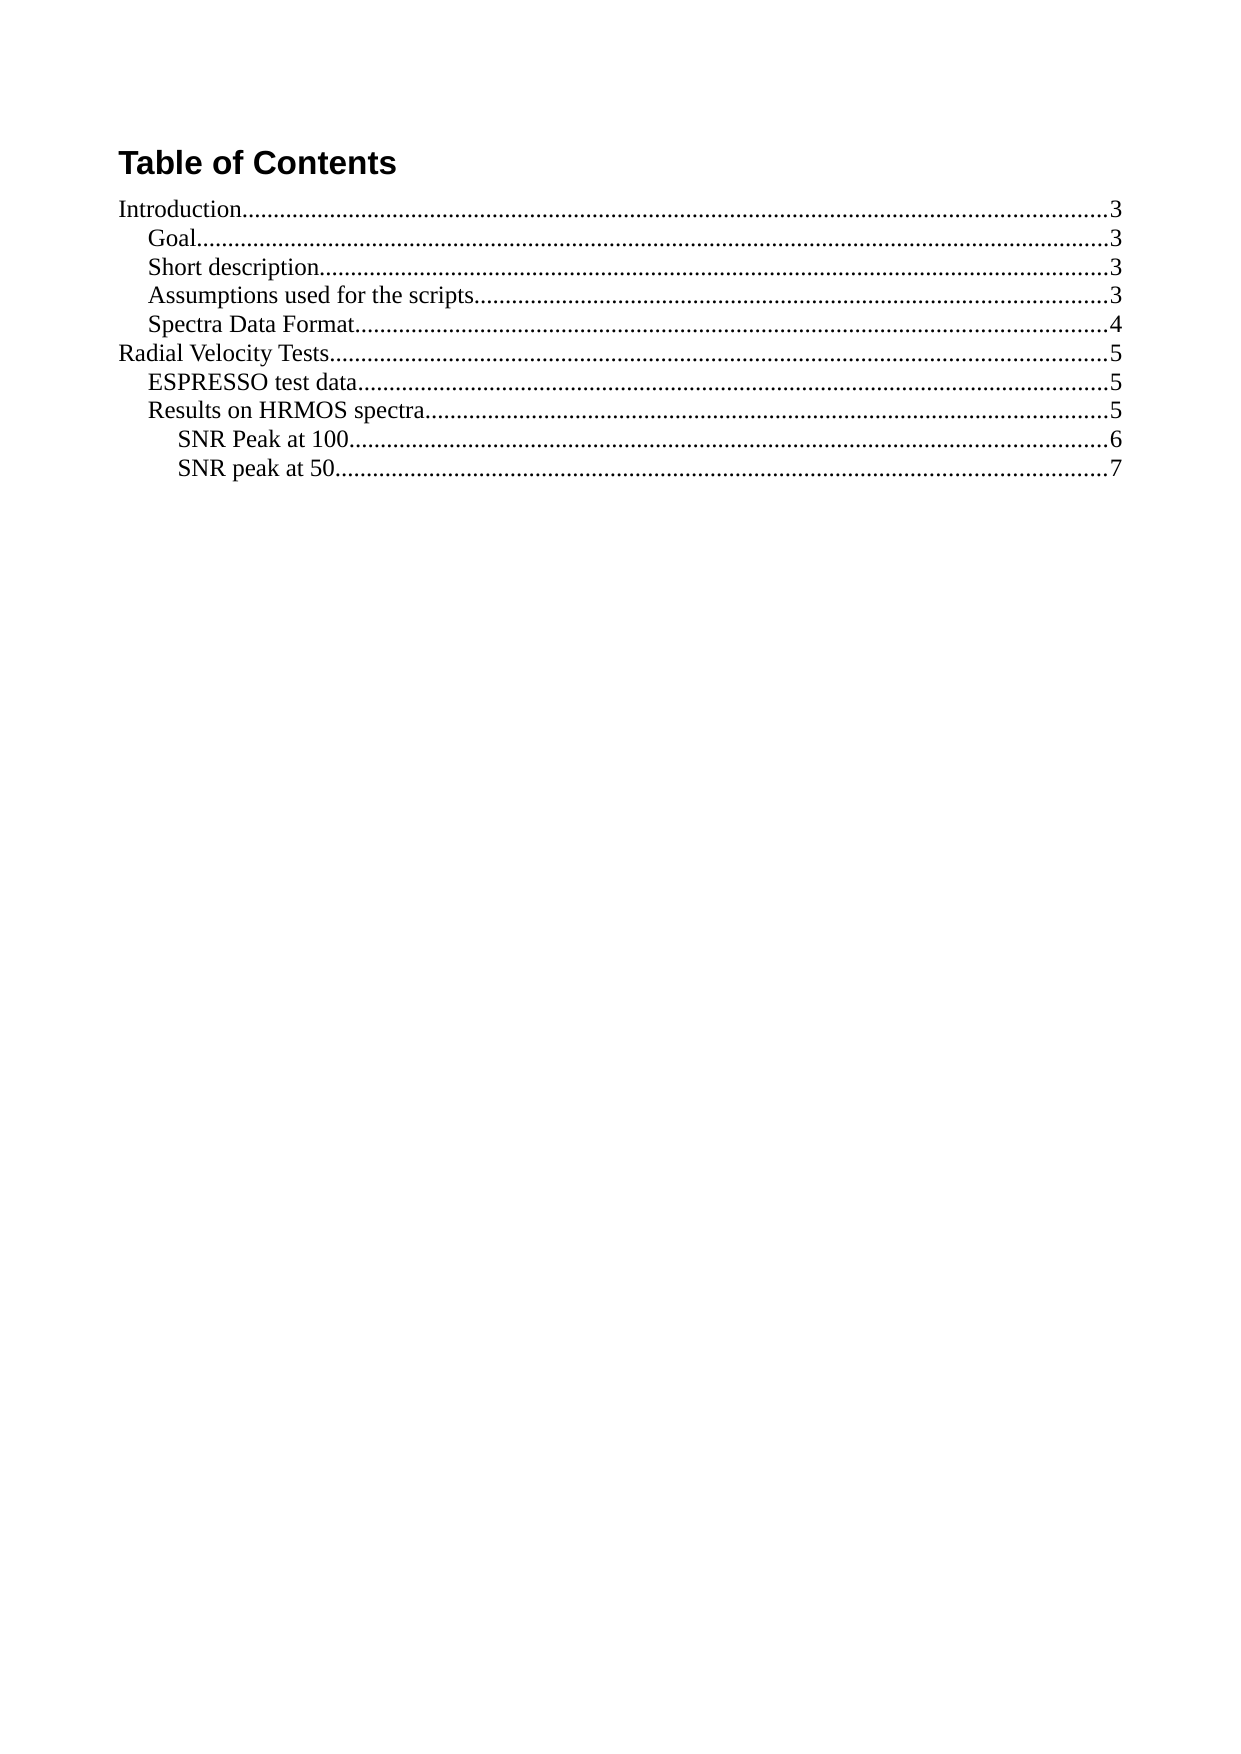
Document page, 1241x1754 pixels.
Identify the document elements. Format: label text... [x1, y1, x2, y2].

text Short description 3 [148, 252, 1122, 280]
text ESPRESSO test data 5 [148, 367, 1122, 395]
subtitle Table of Contents [118, 143, 1122, 182]
text Radial Velocity Tests 5 [118, 338, 1122, 367]
text Spectra Data Format 4 [148, 309, 1122, 338]
text SNR peak at 50 7 [177, 453, 1122, 482]
text SNR Peak at 100 6 [177, 424, 1122, 453]
text Introduction 3 [118, 194, 1122, 223]
text Assumptions used for the scripts 3 [148, 280, 1122, 309]
text Goal 3 [148, 223, 1122, 252]
text Results on HRMOS spectra 5 [148, 395, 1122, 424]
